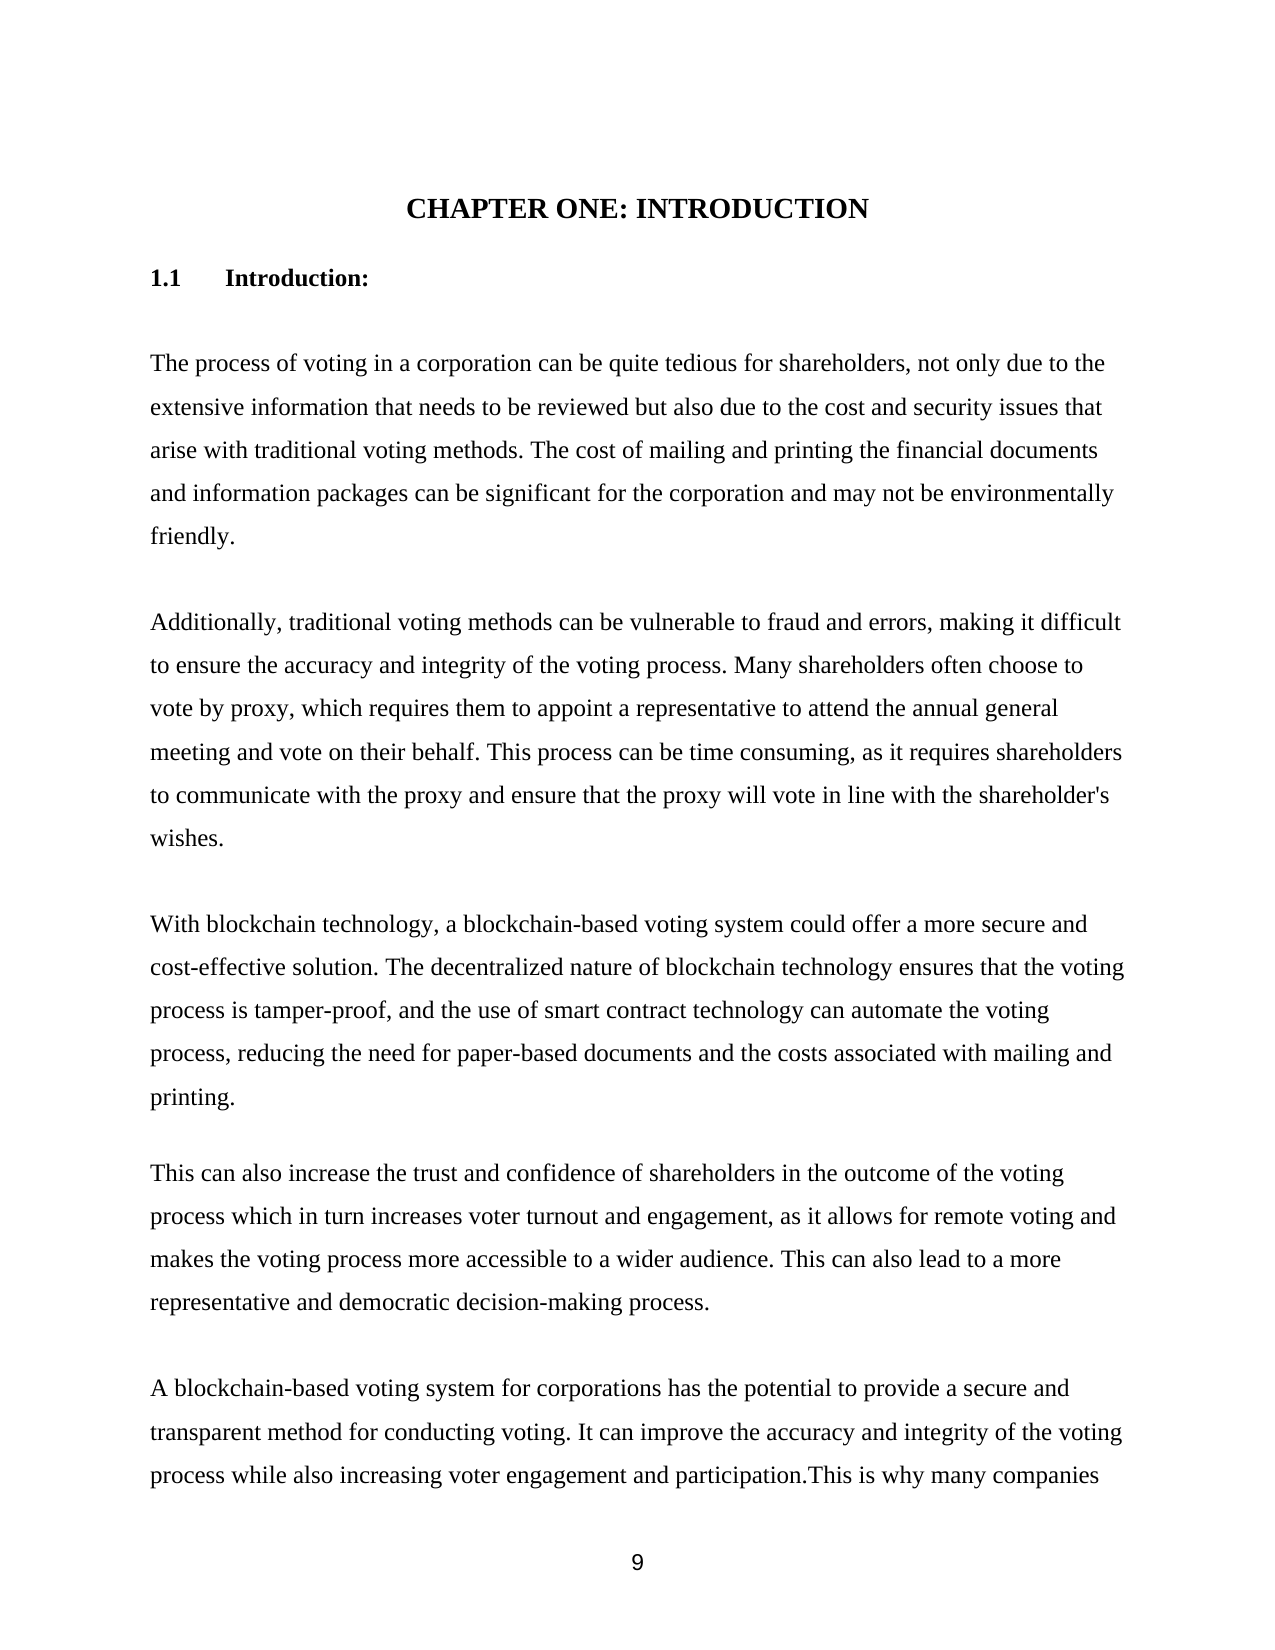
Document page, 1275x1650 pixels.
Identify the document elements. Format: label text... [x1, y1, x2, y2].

text The process of voting in a corporation can be quite tedious for shareholders, not only due to the extensive information that needs to be reviewed but also due to the cost and security issues that arise with traditional voting methods. The cost of mailing and printing the financial documents and information packages can be significant for the corporation and may not be environmentally friendly. [150, 348, 1125, 550]
text A blockchain-based voting system for corporations has the potential to provide a secure and transparent method for conducting voting. It can improve the accuracy and integrity of the voting process while also increasing voter engagement and participation.This is why many companies [150, 1373, 1125, 1488]
subtitle CHAPTER ONE: INTRODUCTION [150, 192, 1125, 225]
text Additionally, traditional voting methods can be vulnerable to fraud and errors, making it difficult to ensure the accuracy and integrity of the voting process. Many shareholders often choose to vote by proxy, which requires them to appoint a representative to attend the annual general meeting and vote on their behalf. This process can be time consuming, as it requires shareholders to communicate with the proxy and ensure that the proxy will vote in line with the shareholder's wishes. [150, 607, 1125, 852]
text This can also increase the trust and confidence of shareholders in the outcome of the voting process which in turn increases voter turnout and engagement, as it allows for remote voting and makes the voting process more accessible to a wider audience. This can also lead to a more representative and democratic decision-making process. [150, 1158, 1125, 1316]
subtitle 1.1 Introduction: [150, 263, 1125, 291]
text With blockchain technology, a blockchain-based voting system could offer a more secure and cost-effective solution. The decentralized nature of blockchain technology ensures that the voting process is tamper-proof, and the use of smart contract technology can automate the voting process, reducing the need for paper-based documents and the costs associated with mailing and printing. [150, 909, 1125, 1110]
